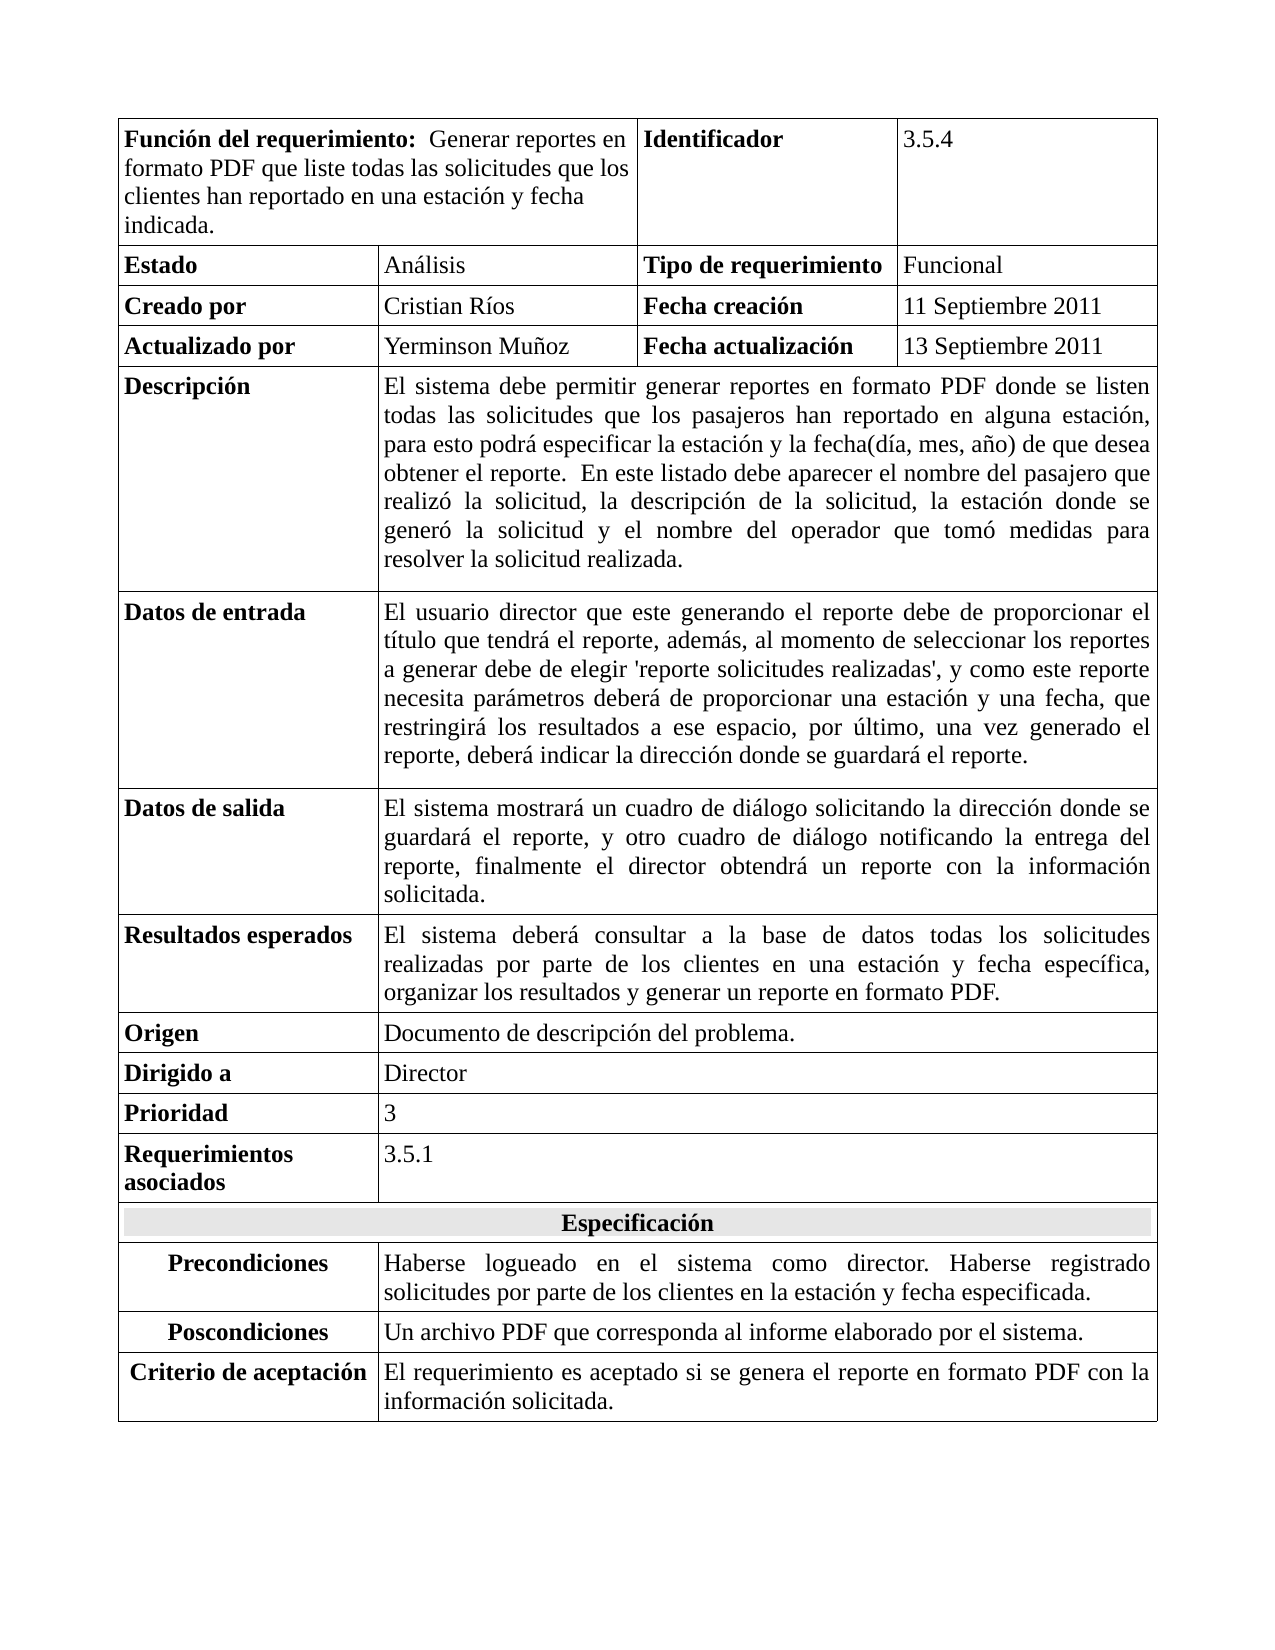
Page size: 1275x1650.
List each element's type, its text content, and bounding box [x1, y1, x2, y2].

table_cell El sistema debe permitir generar reportes en formato PDF donde se listen todas las solicitudes que los pasajeros han reportado en alguna estación, para esto podrá especificar la estación y la fecha(día, mes, año) de que desea obtener el reporte. En este listado debe aparecer el nombre del pasajero que realizó la solicitud, la descripción de la solicitud, la estación donde se generó la solicitud y el nombre del operador que tomó medidas para resolver la solicitud realizada. [379, 367, 1157, 591]
table_cell Datos de salida [119, 789, 378, 914]
table_cell Dirigido a [119, 1053, 378, 1092]
table_cell Funcional [898, 246, 1157, 285]
table_cell Actualizado por [119, 326, 378, 366]
table_cell Documento de descripción del problema. [379, 1013, 1157, 1052]
table_cell Estado [119, 246, 378, 285]
table_cell Yerminson Muñoz [379, 326, 637, 366]
table_cell Cristian Ríos [379, 286, 637, 325]
table_cell Poscondiciones [119, 1312, 378, 1352]
table_cell El requerimiento es aceptado si se genera el reporte en formato PDF con la información solicitada. [379, 1353, 1157, 1421]
table_cell Resultados esperados [119, 915, 378, 1012]
table_cell El usuario director que este generando el reporte debe de proporcionar el título que tendrá el reporte, además, al momento de seleccionar los reportes a generar debe de elegir 'reporte solicitudes realizadas', y como este reporte necesita parámetros deberá de proporcionar una estación y una fecha, que restringirá los resultados a ese espacio, por último, una vez generado el reporte, deberá indicar la dirección donde se guardará el reporte. [379, 592, 1157, 787]
table_cell Precondiciones [119, 1243, 378, 1311]
table_cell Haberse logueado en el sistema como director. Haberse registrado solicitudes por parte de los clientes en la estación y fecha especificada. [379, 1243, 1157, 1311]
table_header Identificador [638, 119, 897, 245]
table_cell Un archivo PDF que corresponda al informe elaborado por el sistema. [379, 1312, 1157, 1352]
table_cell El sistema deberá consultar a la base de datos todas los solicitudes realizadas por parte de los clientes en una estación y fecha específica, organizar los resultados y generar un reporte en formato PDF. [379, 915, 1157, 1012]
table_cell Datos de entrada [119, 592, 378, 787]
table_header Función del requerimiento: Generar reportes en formato PDF que liste todas las solicitudes que los clientes han reportado en una estación y fecha indicada. [119, 119, 637, 245]
table_cell Análisis [379, 246, 637, 285]
table_cell 3 [379, 1094, 1157, 1133]
table_cell 13 Septiembre 2011 [898, 326, 1157, 366]
table_cell Fecha actualización [638, 326, 897, 366]
table_cell Origen [119, 1013, 378, 1052]
table_cell El sistema mostrará un cuadro de diálogo solicitando la dirección donde se guardará el reporte, y otro cuadro de diálogo notificando la entrega del reporte, finalmente el director obtendrá un reporte con la información solicitada. [379, 789, 1157, 914]
table_cell Requerimientos asociados [119, 1134, 378, 1202]
table_cell Director [379, 1053, 1157, 1092]
table_cell Prioridad [119, 1094, 378, 1133]
table_cell 11 Septiembre 2011 [898, 286, 1157, 325]
table_cell Especificación [119, 1203, 1157, 1242]
table_cell Creado por [119, 286, 378, 325]
table_cell Criterio de aceptación [119, 1353, 378, 1421]
table_cell Tipo de requerimiento [638, 246, 897, 285]
table_header 3.5.4 [898, 119, 1157, 245]
table_cell 3.5.1 [379, 1134, 1157, 1202]
table_cell Descripción [119, 367, 378, 591]
table_cell Fecha creación [638, 286, 897, 325]
